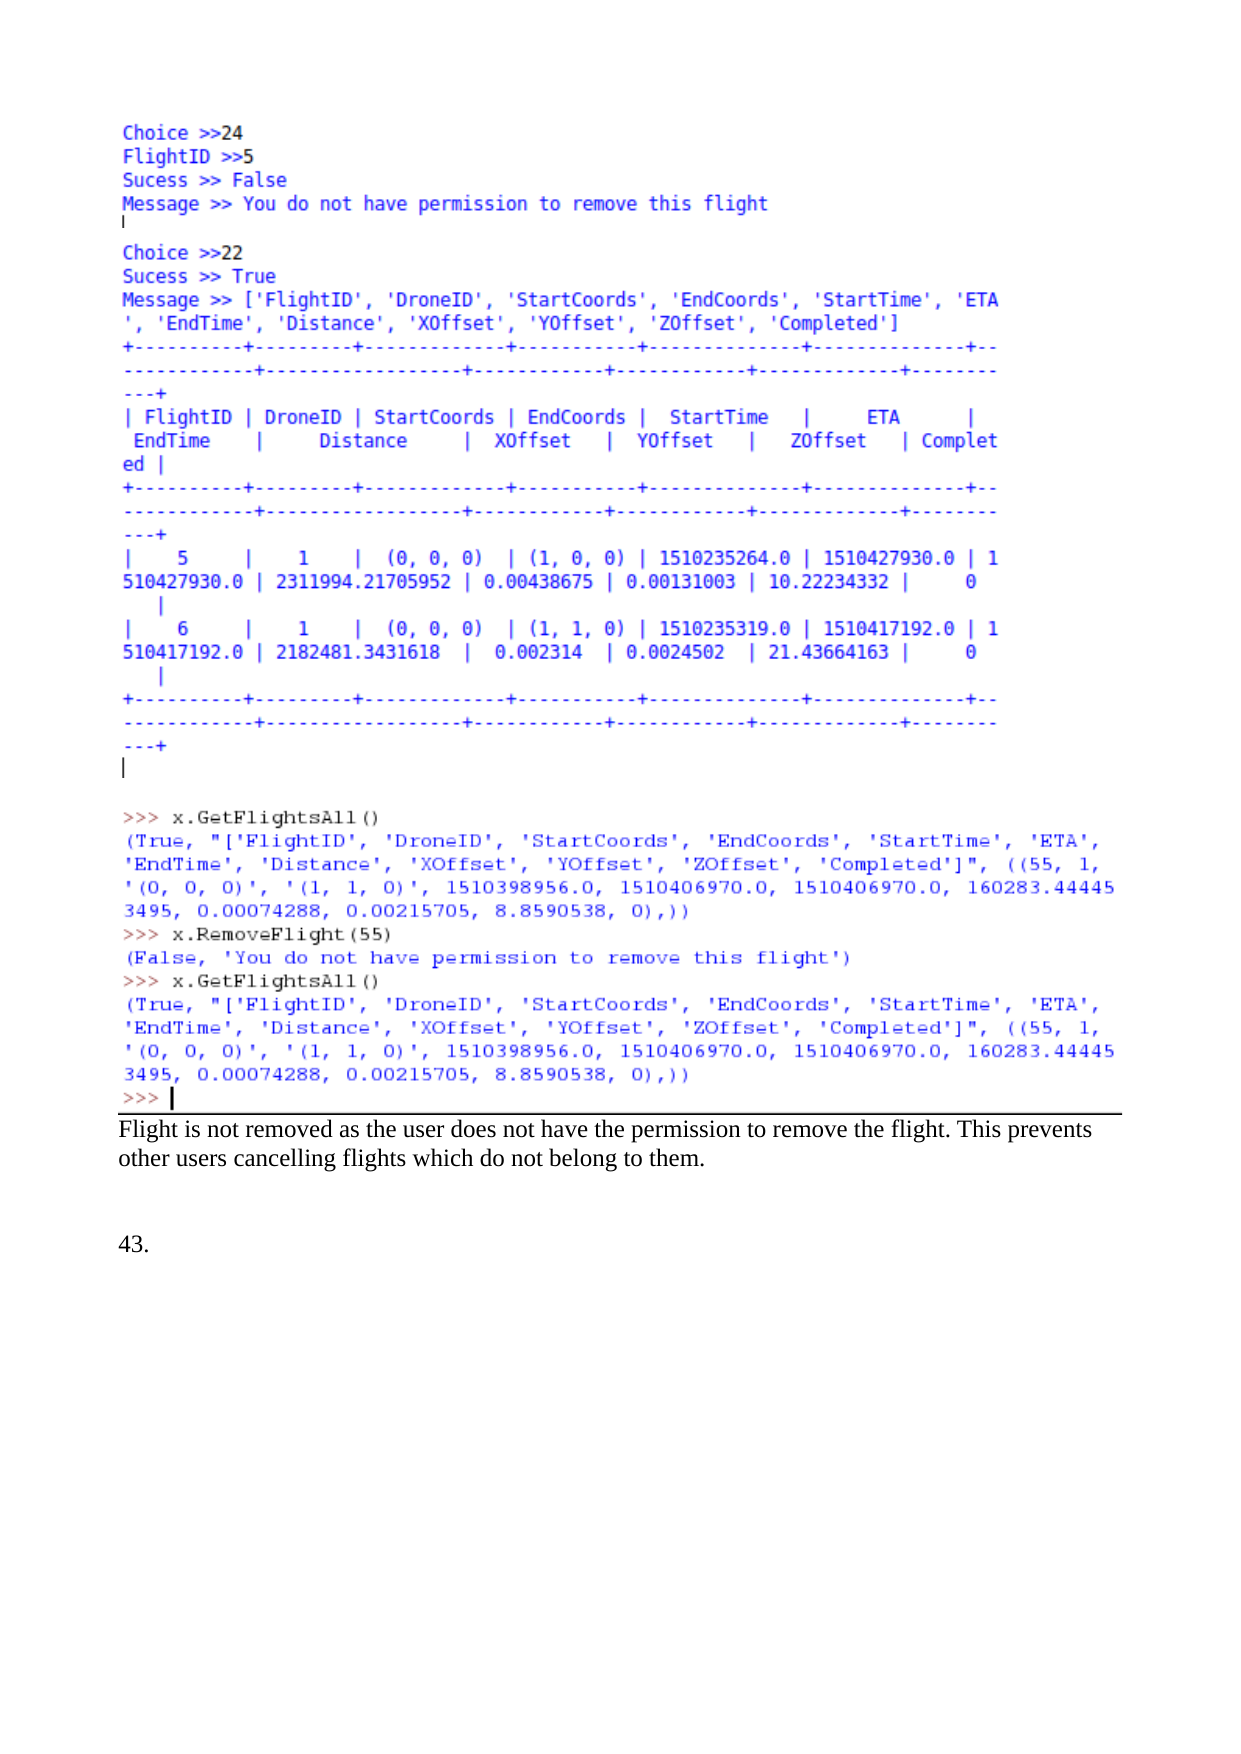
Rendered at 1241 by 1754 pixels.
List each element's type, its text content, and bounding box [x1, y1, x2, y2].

picture [118, 118, 778, 228]
picture [118, 241, 1003, 778]
text Flight is not removed as the user does not have the permission to remove the flight. This prevents other users cancelling flights which do not belong to them. [118, 1115, 1122, 1172]
picture [118, 806, 1123, 1115]
text 43. [118, 1229, 1122, 1258]
